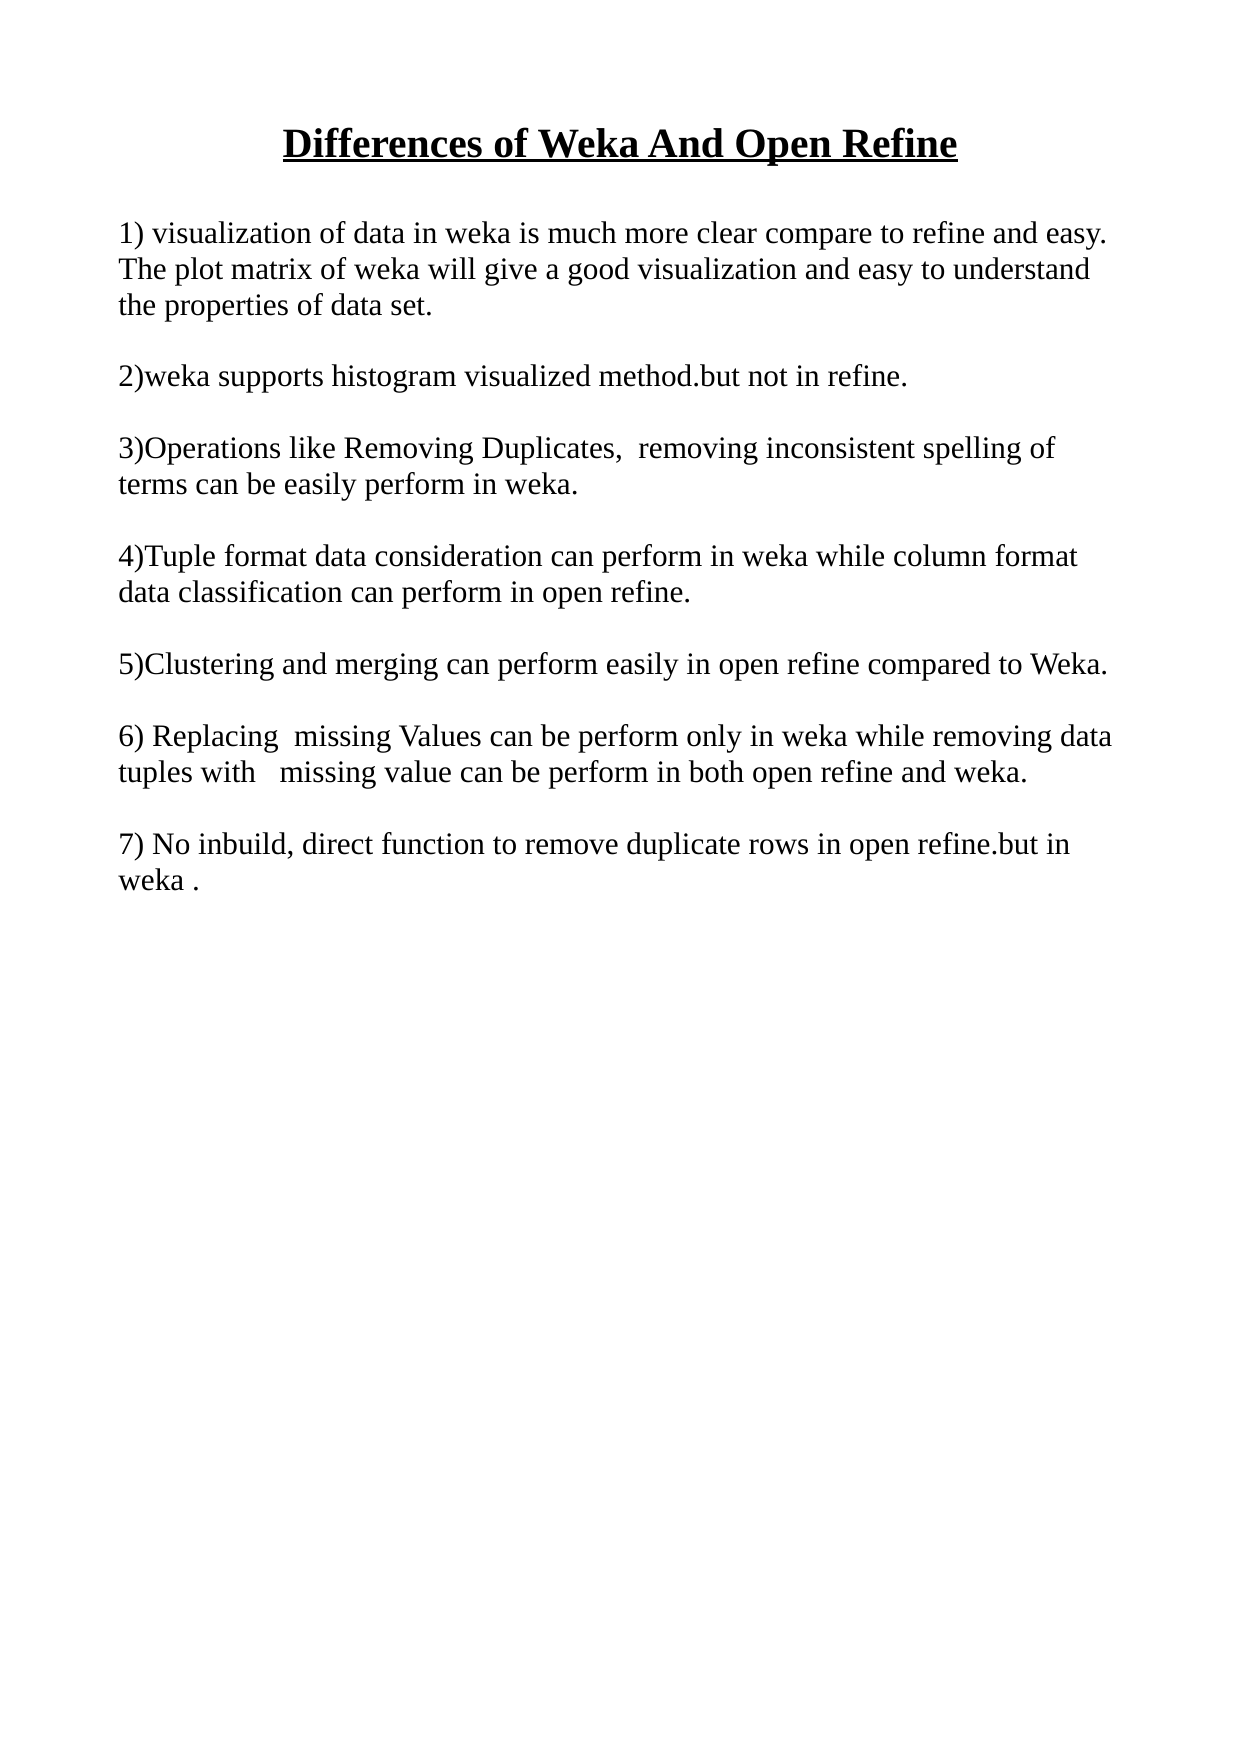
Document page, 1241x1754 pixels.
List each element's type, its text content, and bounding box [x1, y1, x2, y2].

text 6) Replacing missing Values can be perform only in weka while removing data tuples with missing value can be perform in both open refine and weka. [118, 717, 1122, 789]
text 1) visualization of data in weka is much more clear compare to refine and easy. [118, 214, 1122, 250]
text Differences of Weka And Open Refine [118, 118, 1122, 166]
text 7) No inbuild, direct function to remove duplicate rows in open refine.but in weka . [118, 825, 1122, 897]
text 4)Tuple format data consideration can perform in weka while column format data classification can perform in open refine. [118, 537, 1122, 609]
text 2)weka supports histogram visualized method.but not in refine. [118, 358, 1122, 394]
text 5)Clustering and merging can perform easily in open refine compared to Weka. [118, 645, 1122, 681]
text The plot matrix of weka will give a good visualization and easy to understand the properties of data set. [118, 250, 1122, 322]
text 3)Operations like Removing Duplicates, removing inconsistent spelling of terms can be easily perform in weka. [118, 429, 1122, 501]
